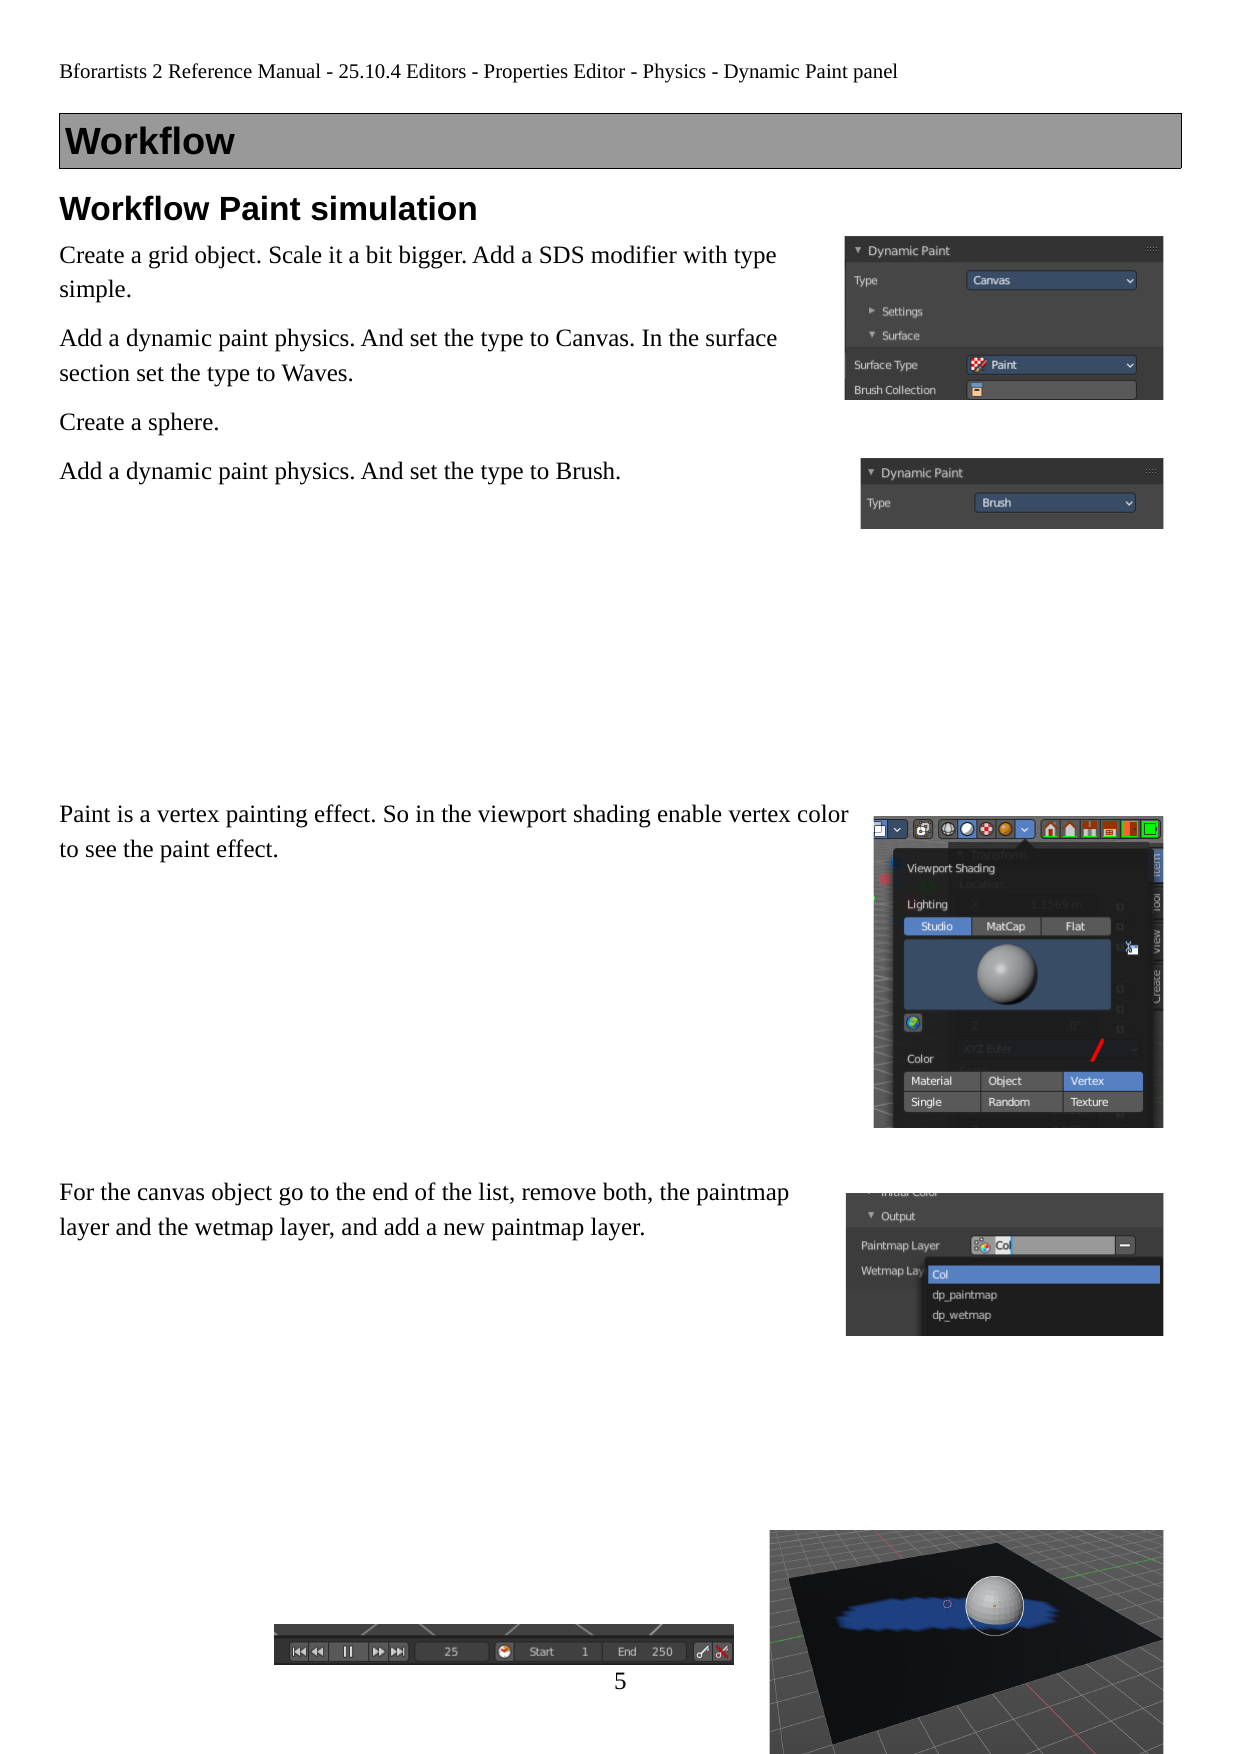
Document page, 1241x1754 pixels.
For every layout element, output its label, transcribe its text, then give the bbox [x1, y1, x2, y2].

text For the canvas object go to the end of the list, remove both, the paintmap layer and the wetmap layer, and add a new paintmap layer. [59, 1177, 1181, 1241]
text Create a sphere. [59, 407, 1181, 436]
picture [845, 1193, 1164, 1336]
text Create a grid object. Scale it a bit bigger. Add a SDS modifier with type simple. [59, 240, 844, 303]
picture [860, 458, 1164, 529]
text Add a dynamic paint physics. And set the type to Canvas. In the surface section set the type to Waves. [59, 323, 844, 387]
subtitle Workflow Paint simulation [59, 189, 1181, 227]
picture [873, 816, 1164, 1128]
picture [274, 1624, 734, 1665]
text Add a dynamic paint physics. And set the type to Brush. [59, 456, 1181, 485]
picture [844, 236, 1164, 400]
text Paint is a vertex painting effect. So in the viewport shading enable vertex color to see the paint effect. [59, 799, 1181, 863]
picture [769, 1530, 1164, 1754]
table_header Workflow [60, 114, 1181, 168]
